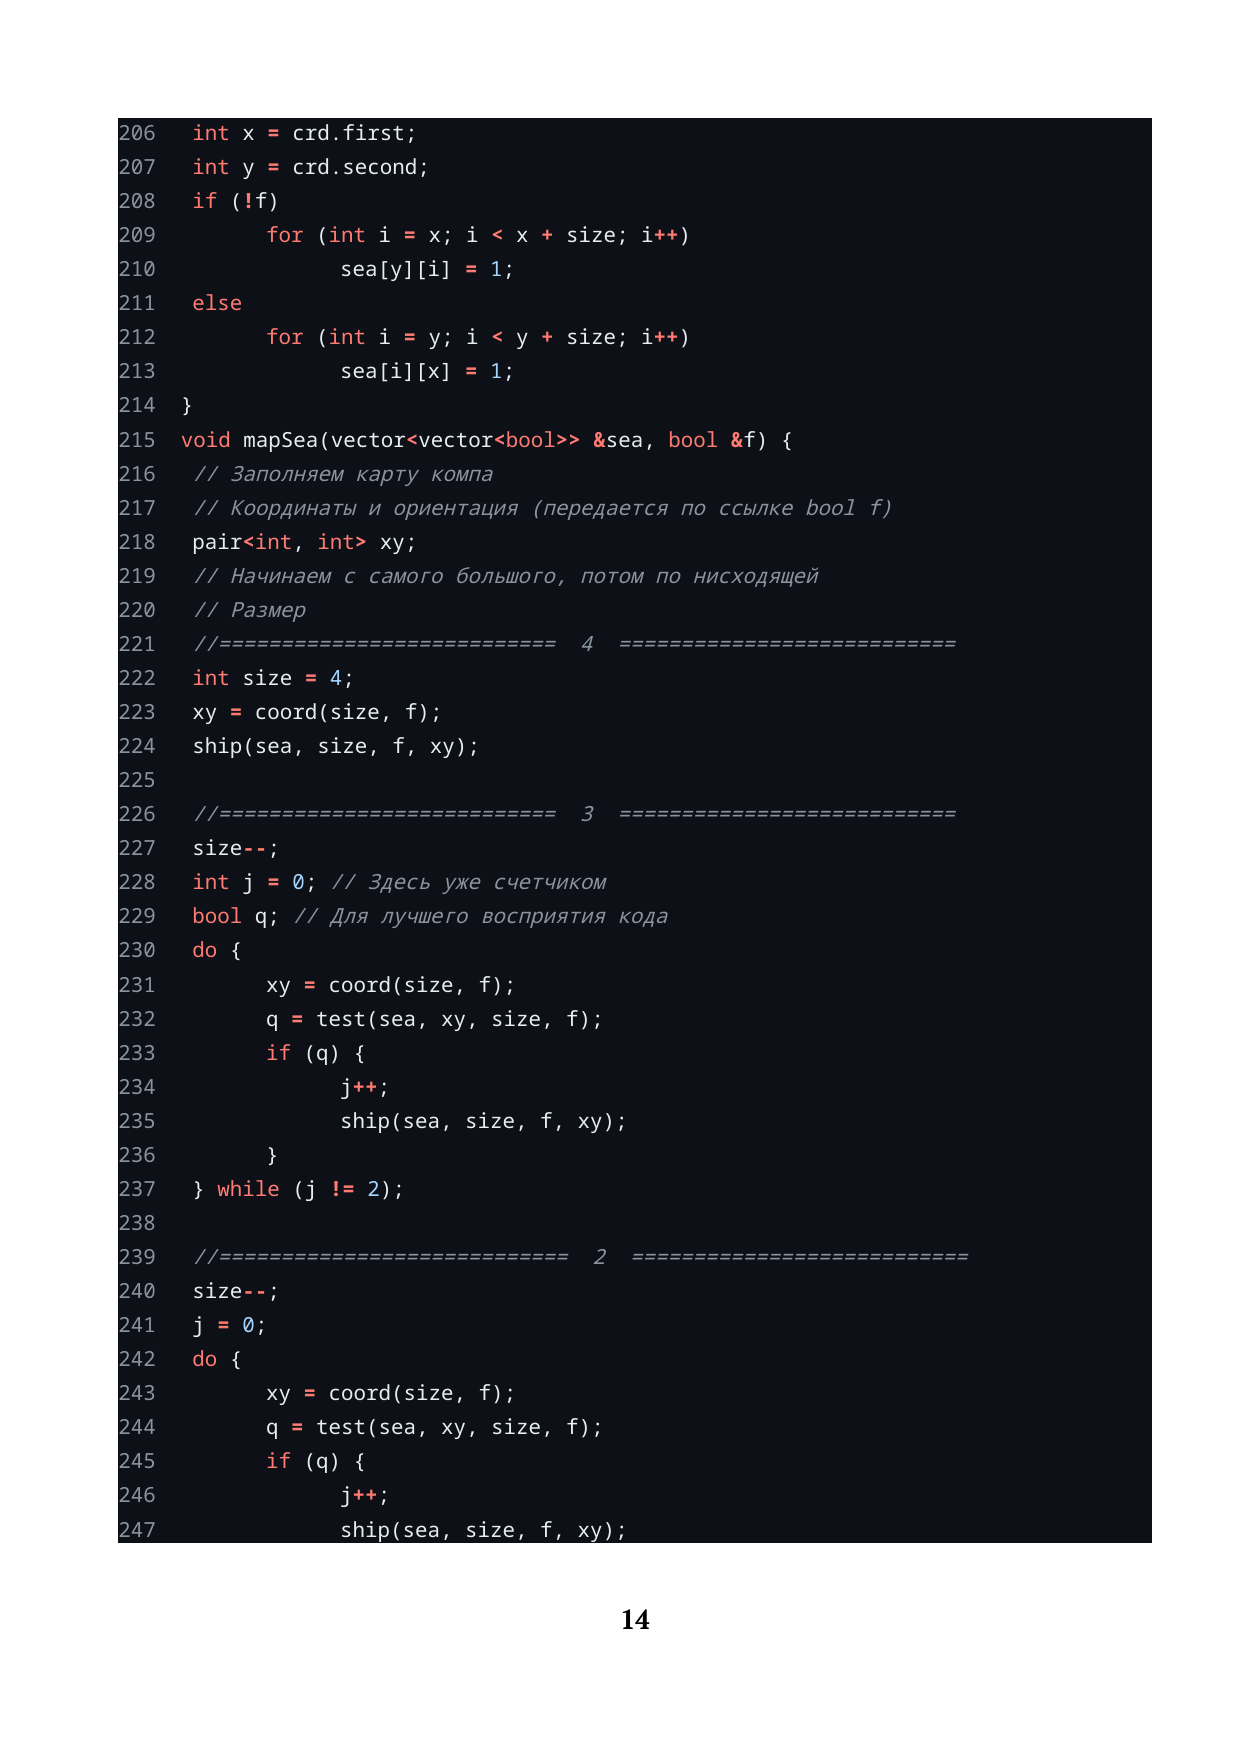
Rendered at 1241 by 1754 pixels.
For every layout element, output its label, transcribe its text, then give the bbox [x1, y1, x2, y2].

text 219 // Начинаем с самого большого, потом по нисходящей [118, 561, 1152, 589]
text 240 size--; [118, 1276, 1152, 1305]
text 209 for (int i = x; i < x + size; i++) [118, 220, 1152, 249]
text 236 } [118, 1140, 1152, 1168]
text 210 sea[y][i] = 1; [118, 254, 1152, 283]
text 238 [118, 1208, 1152, 1237]
text 234 j++; [118, 1072, 1152, 1100]
text 228 int j = 0; // Здесь уже счетчиком [118, 867, 1152, 896]
text 231 xy = coord(size, f); [118, 970, 1152, 998]
text 224 ship(sea, size, f, xy); [118, 731, 1152, 760]
text 246 j++; [118, 1481, 1152, 1509]
text 221 //=========================== 4 =========================== [118, 629, 1152, 657]
text 212 for (int i = y; i < y + size; i++) [118, 322, 1152, 351]
text 230 do { [118, 936, 1152, 964]
text 206 int x = crd.first; [118, 118, 1152, 147]
text 223 xy = coord(size, f); [118, 697, 1152, 726]
text 237 } while (j != 2); [118, 1174, 1152, 1202]
text 226 //=========================== 3 =========================== [118, 799, 1152, 828]
text 222 int size = 4; [118, 663, 1152, 692]
text 239 //============================ 2 =========================== [118, 1242, 1152, 1271]
text 242 do { [118, 1344, 1152, 1373]
text 215 void mapSea(vector<vector<bool>> &sea, bool &f) { [118, 425, 1152, 453]
text 207 int y = crd.second; [118, 152, 1152, 181]
text 243 xy = coord(size, f); [118, 1378, 1152, 1407]
text 235 ship(sea, size, f, xy); [118, 1106, 1152, 1134]
text 220 // Размер [118, 595, 1152, 623]
text 227 size--; [118, 833, 1152, 862]
text 225 [118, 765, 1152, 794]
text 247 ship(sea, size, f, xy); [118, 1515, 1152, 1543]
text 216 // Заполняем карту компа [118, 459, 1152, 487]
text 213 sea[i][x] = 1; [118, 357, 1152, 385]
text 244 q = test(sea, xy, size, f); [118, 1412, 1152, 1441]
text 217 // Координаты и ориентация (передается по ссылке bool f) [118, 493, 1152, 521]
text 229 bool q; // Для лучшего восприятия кода [118, 902, 1152, 930]
text 214 } [118, 391, 1152, 419]
text 245 if (q) { [118, 1447, 1152, 1475]
text 208 if (!f) [118, 186, 1152, 215]
text 218 pair<int, int> xy; [118, 527, 1152, 555]
text 233 if (q) { [118, 1038, 1152, 1066]
text 232 q = test(sea, xy, size, f); [118, 1004, 1152, 1032]
text 241 j = 0; [118, 1310, 1152, 1339]
text 211 else [118, 288, 1152, 317]
